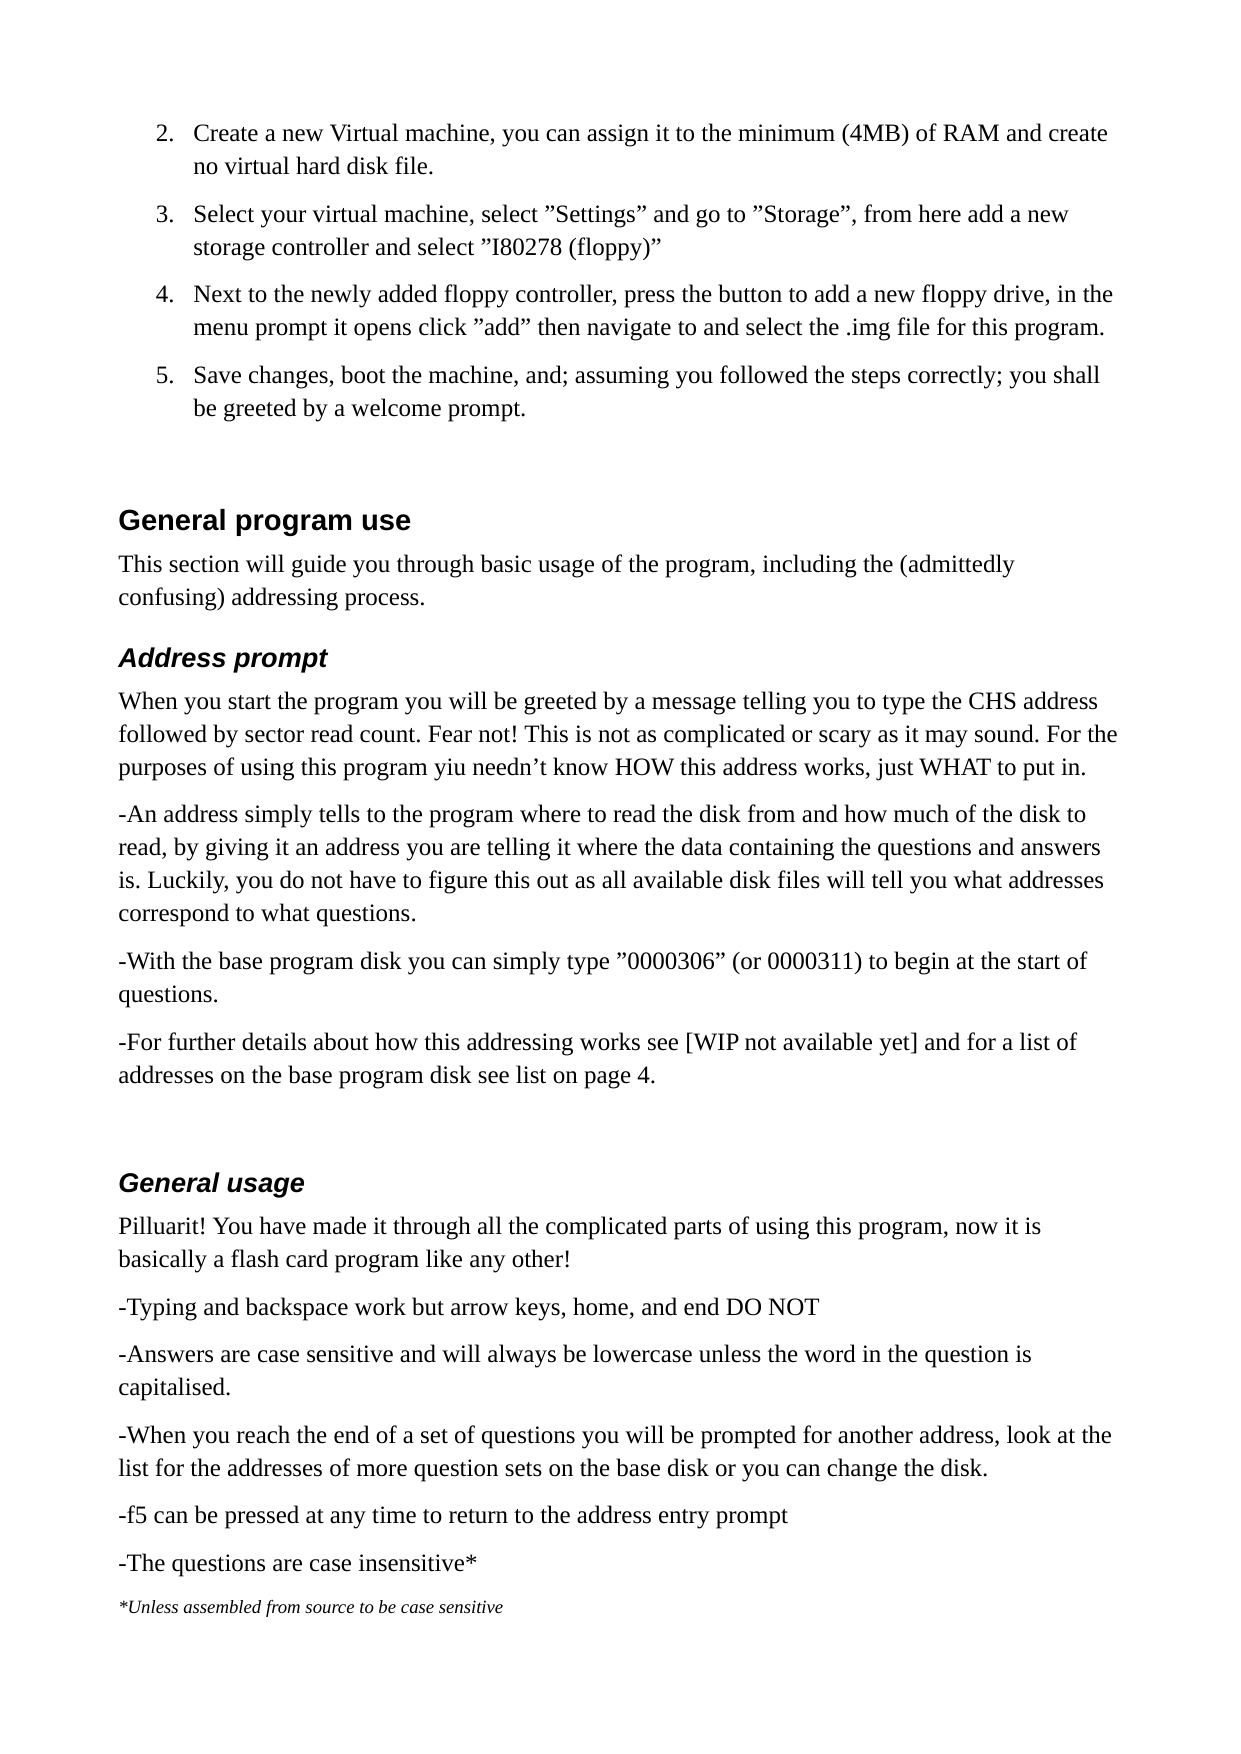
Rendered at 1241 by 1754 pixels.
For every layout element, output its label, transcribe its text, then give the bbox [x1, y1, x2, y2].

text -The questions are case insensitive* [118, 1548, 1122, 1577]
text -With the base program disk you can simply type ”0000306” (or 0000311) to begin at the start of questions. [118, 946, 1122, 1008]
text When you start the program you will be greeted by a message telling you to type the CHS address followed by sector read count. Fear not! This is not as complicated or scary as it may sound. For the purposes of using this program yiu needn’t know HOW this address works, just WHAT to put in. [118, 686, 1122, 781]
text This section will guide you through basic usage of the program, including the (admittedly confusing) addressing process. [118, 549, 1122, 611]
text Pilluarit! You have made it through all the complicated parts of using this program, now it is basically a flash card program like any other! [118, 1211, 1122, 1273]
text -When you reach the end of a set of questions you will be prompted for another address, look at the list for the addresses of more question sets on the base disk or you can change the disk. [118, 1420, 1122, 1482]
text -For further details about how this addressing works see [WIP not available yet] and for a list of addresses on the base program disk see list on page 4. [118, 1027, 1122, 1088]
text -Typing and backspace work but arrow keys, home, and end DO NOT [118, 1292, 1122, 1321]
subtitle General program use [118, 503, 1122, 536]
text -f5 can be pressed at any time to return to the address entry prompt [118, 1501, 1122, 1529]
subtitle Address prompt [118, 642, 1122, 673]
list Select your virtual machine, select ”Settings” and go to ”Storage”, from here add a new storage controller and select ”I80278 (floppy)” [156, 199, 1122, 261]
text *Unless assembled from source to be case sensitive [118, 1596, 1122, 1617]
text -Answers are case sensitive and will always be lowercase unless the word in the question is capitalised. [118, 1339, 1122, 1401]
list Create a new Virtual machine, you can assign it to the minimum (4MB) of RAM and create no virtual hard disk file. [156, 118, 1122, 180]
list Next to the newly added floppy controller, press the button to add a new floppy drive, in the menu prompt it opens click ”add” then navigate to and select the .img file for this program. [156, 279, 1122, 341]
text -An address simply tells to the program where to read the disk from and how much of the disk to read, by giving it an address you are telling it where the data containing the questions and answers is. Luckily, you do not have to figure this out as all available disk files will tell you what addresses correspond to what questions. [118, 799, 1122, 927]
list Save changes, boot the machine, and; assuming you followed the steps correctly; you shall be greeted by a welcome prompt. [156, 360, 1122, 422]
subtitle General usage [118, 1167, 1122, 1199]
